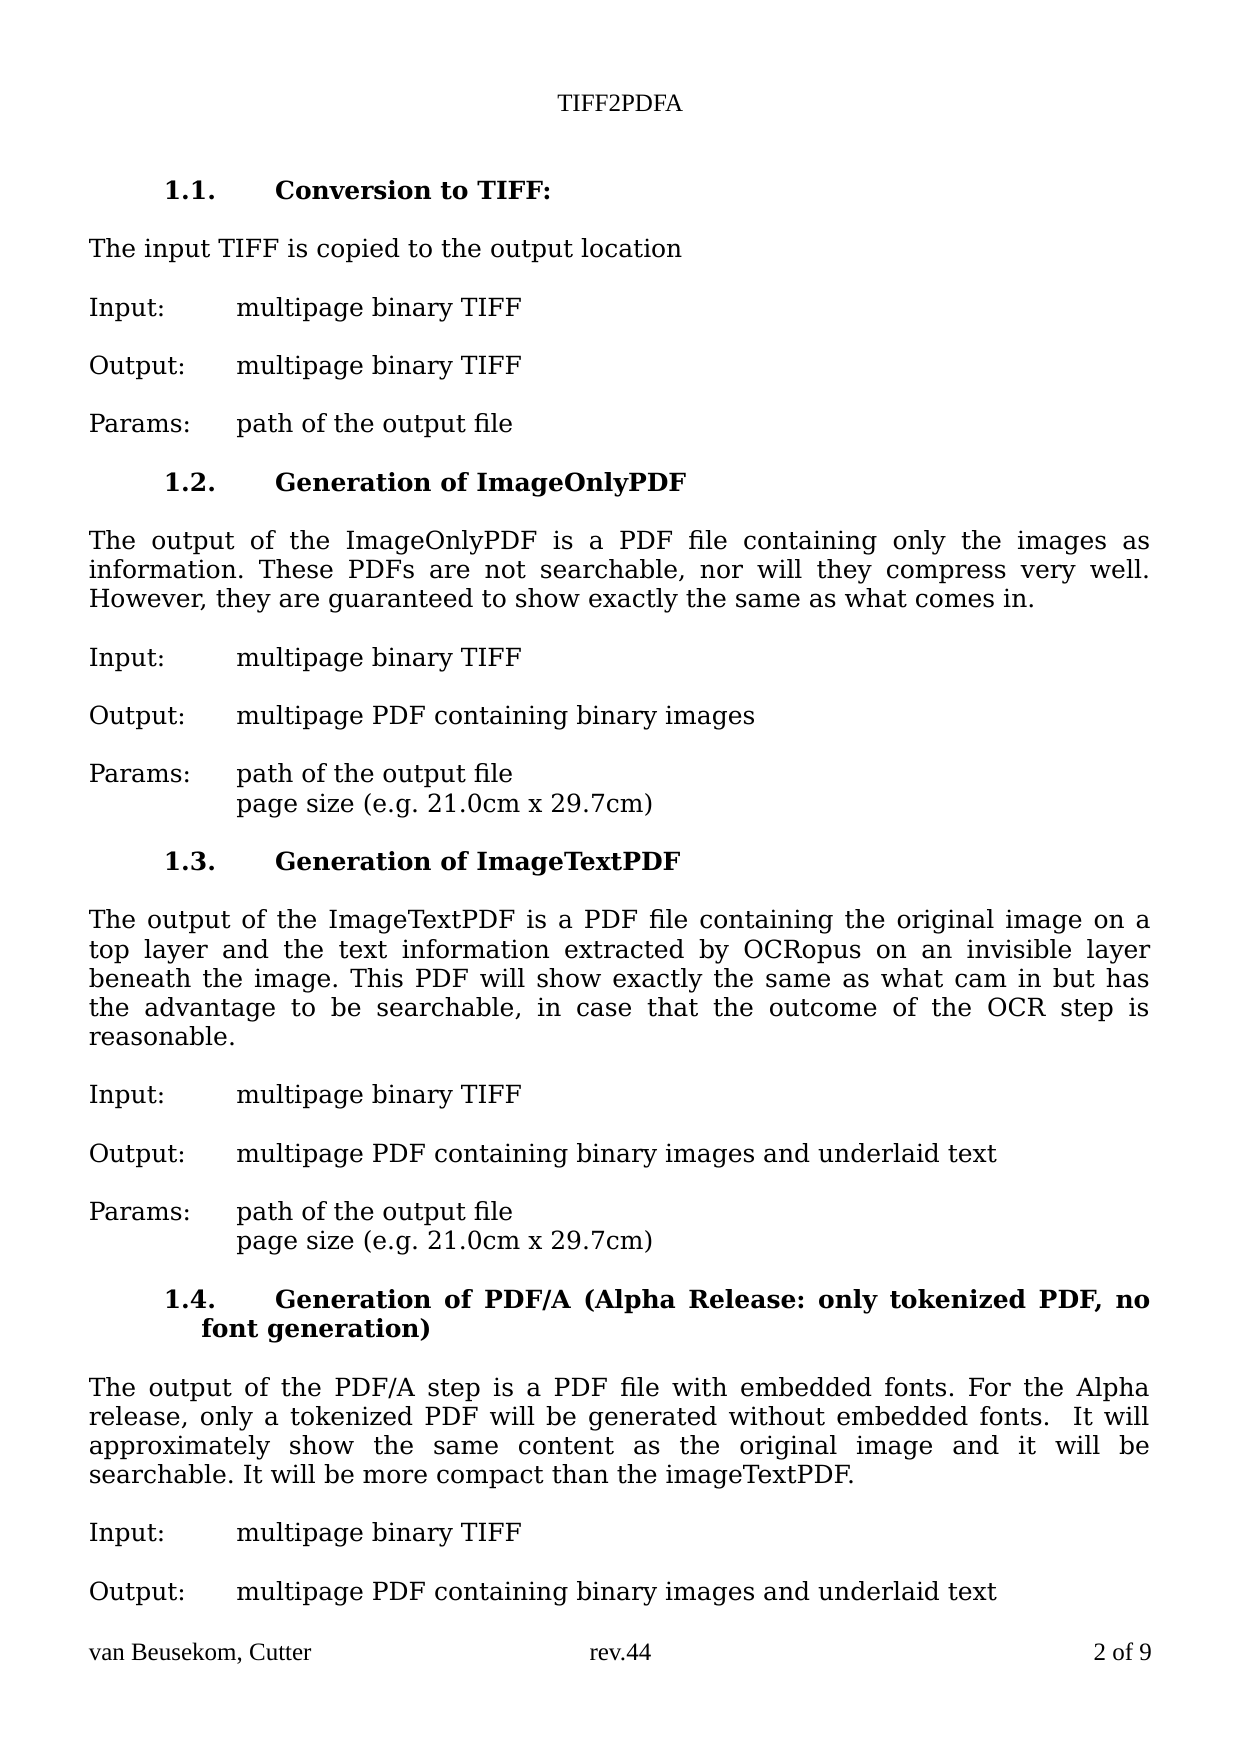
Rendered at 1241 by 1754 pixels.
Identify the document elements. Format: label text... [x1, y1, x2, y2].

text The output of the ImageTextPDF is a PDF file containing the original image on a top layer and the text information extracted by OCRopus on an invisible layer beneath the image. This PDF will show exactly the same as what cam in but has the advantage to be searchable, in case that the outcome of the OCR step is reasonable. [88, 906, 1152, 1052]
text Input: multipage binary TIFF [88, 643, 1152, 672]
list Conversion to TIFF: [163, 176, 1152, 205]
text Output: multipage PDF containing binary images and underlaid text [88, 1139, 1152, 1168]
text The output of the PDF/A step is a PDF file with embedded fonts. For the Alpha release, only a tokenized PDF will be generated without embedded fonts. It will approximately show the same content as the original image and it will be searchable. It will be more compact than the imageTextPDF. [88, 1373, 1152, 1489]
text Params: path of the output file [88, 409, 1152, 439]
text Params: path of the output file [88, 1197, 1152, 1227]
text The input TIFF is copied to the output location [88, 234, 1152, 264]
list Generation of ImageOnlyPDF [163, 468, 1152, 497]
list Generation of ImageTextPDF [163, 847, 1152, 877]
text Output: multipage binary TIFF [88, 351, 1152, 380]
text Output: multipage PDF containing binary images [88, 701, 1152, 731]
text The output of the ImageOnlyPDF is a PDF file containing only the images as information. These PDFs are not searchable, nor will they compress very well. However, they are guaranteed to show exactly the same as what comes in. [88, 526, 1152, 614]
text page size (e.g. 21.0cm x 29.7cm) [88, 1227, 1152, 1256]
text Input: multipage binary TIFF [88, 1519, 1152, 1548]
text Input: multipage binary TIFF [88, 293, 1152, 322]
text page size (e.g. 21.0cm x 29.7cm) [88, 789, 1152, 818]
list Generation of PDF/A (Alpha Release: only tokenized PDF, no font generation) [163, 1285, 1152, 1344]
text Params: path of the output file [88, 760, 1152, 789]
text Output: multipage PDF containing binary images and underlaid text [88, 1577, 1152, 1606]
text Input: multipage binary TIFF [88, 1081, 1152, 1110]
